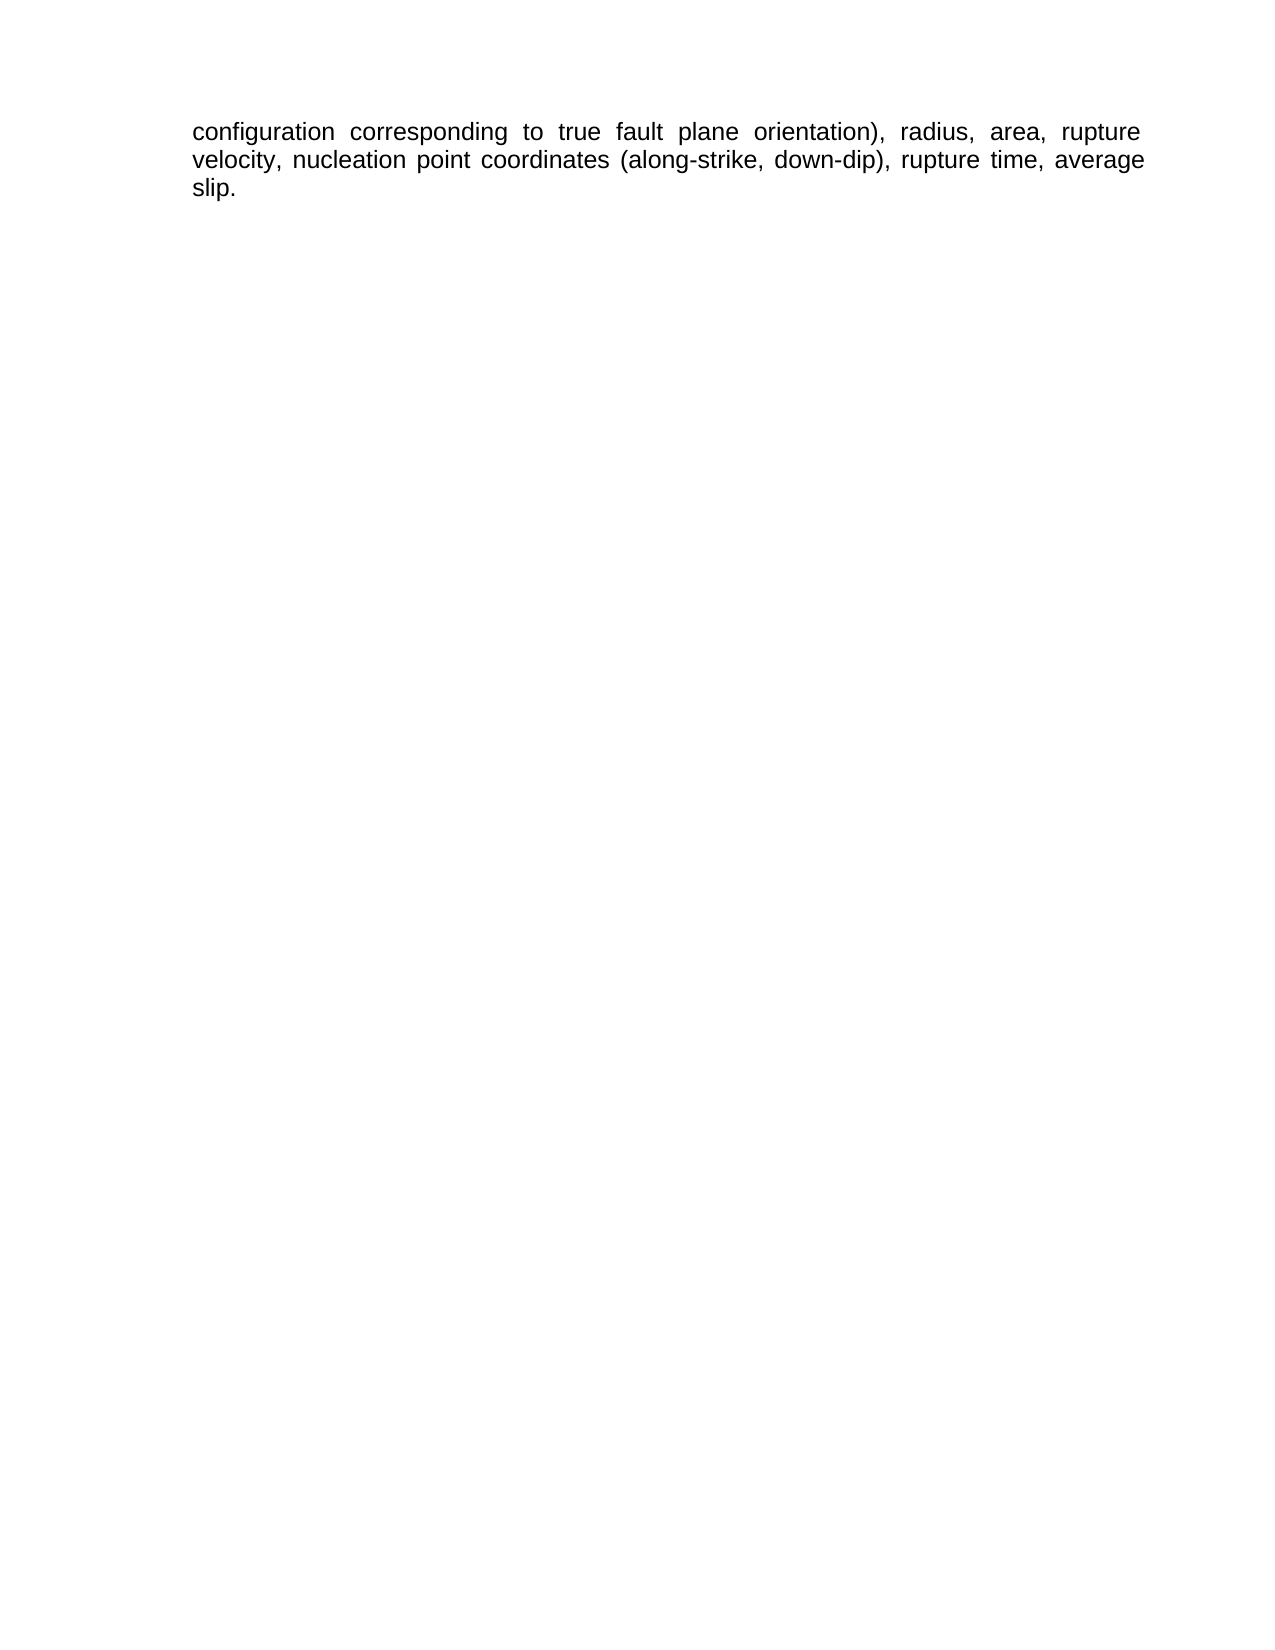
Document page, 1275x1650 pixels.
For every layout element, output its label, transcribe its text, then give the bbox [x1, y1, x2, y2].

text configuration corresponding to true fault plane orientation), radius, area, rupture velocity, nucleation point coordinates (along-strike, down-dip), rupture time, average slip. [118, 118, 1157, 202]
